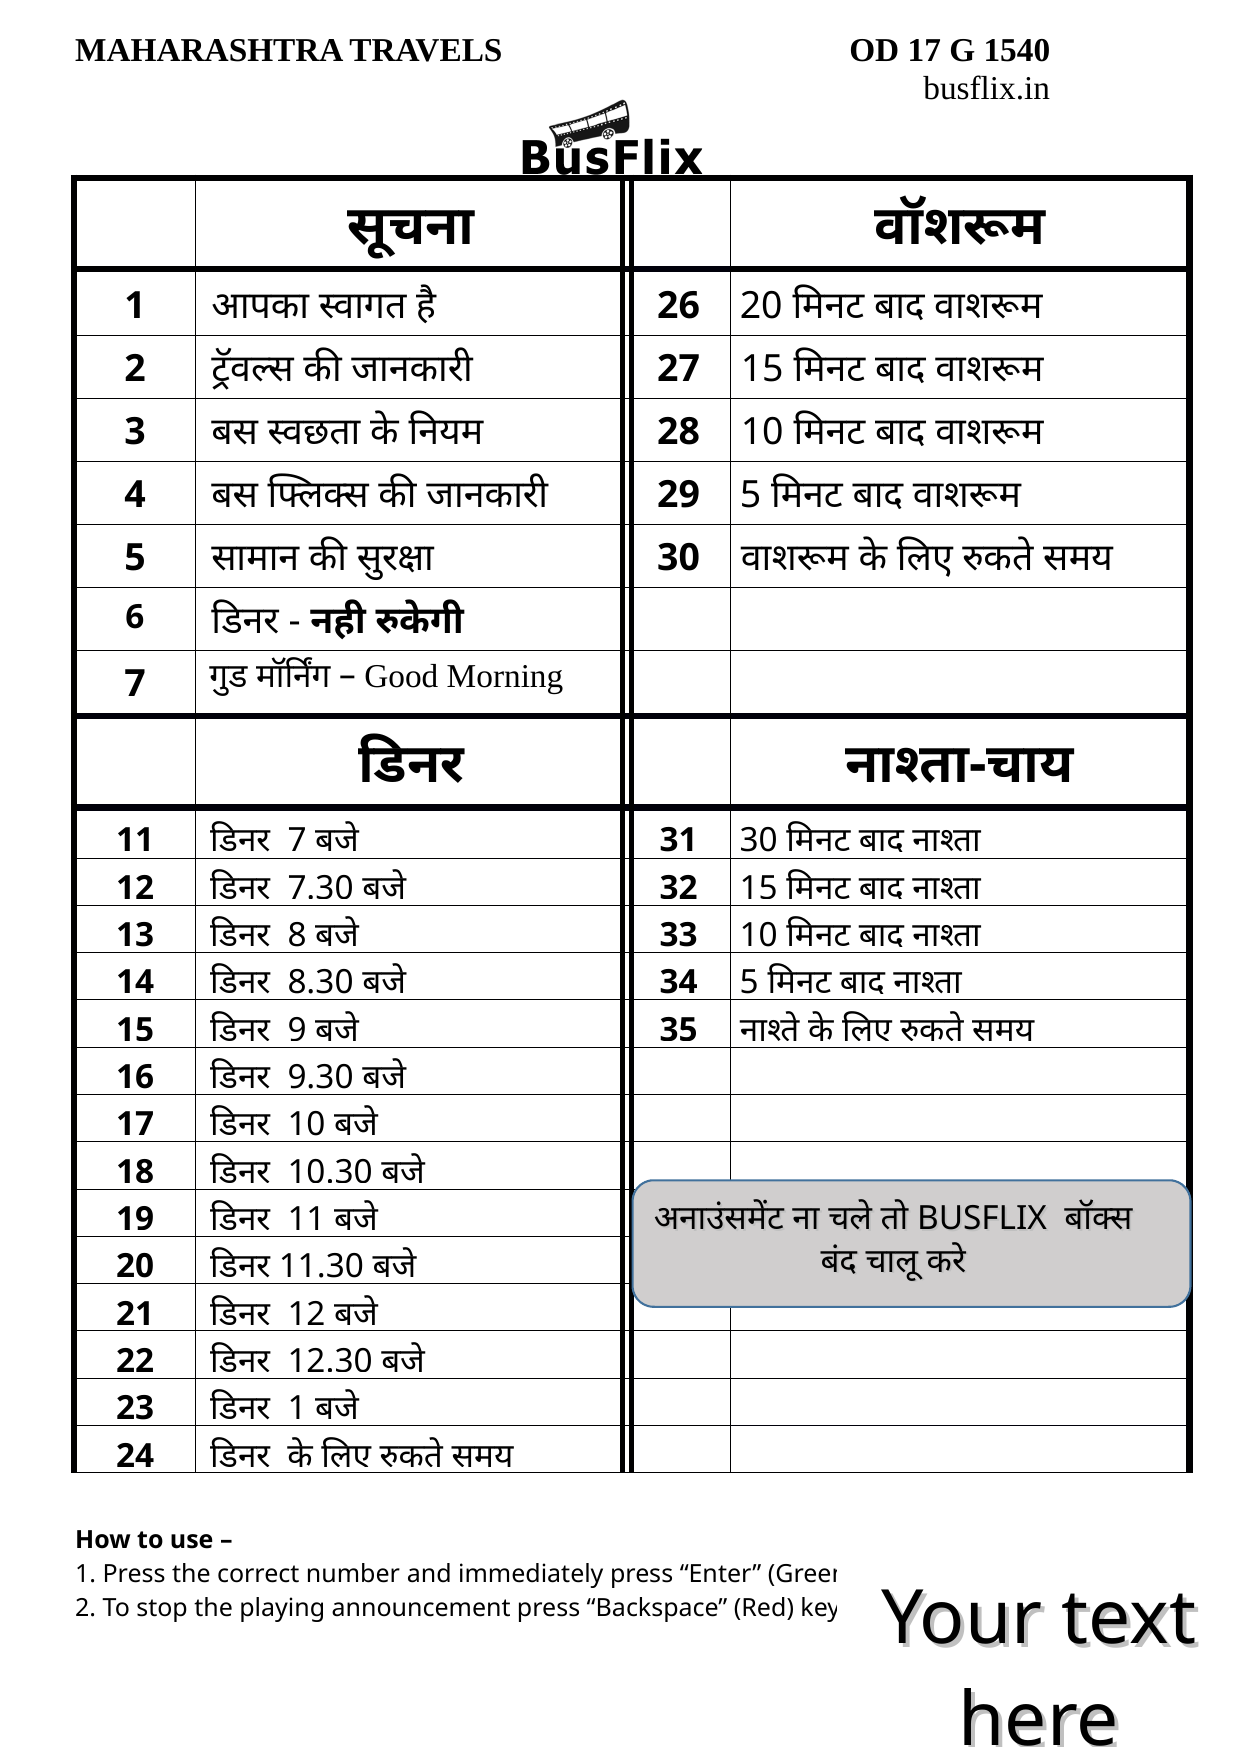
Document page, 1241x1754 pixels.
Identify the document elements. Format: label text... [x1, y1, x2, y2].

table_header [634, 181, 730, 266]
table_cell डिनर 8 बजे [196, 906, 620, 952]
table_cell [634, 588, 730, 650]
table_cell [634, 1095, 730, 1141]
table_cell गुड मॉर्निंग – Good Morning [196, 651, 620, 713]
table_cell 16 [77, 1048, 195, 1094]
table_cell [731, 1379, 1186, 1425]
table_cell नाश्ता-चाय [731, 719, 1186, 804]
table_cell [634, 1298, 730, 1330]
table_cell नाश्ते के लिए रुकते समय [731, 1000, 1186, 1047]
table_header वॉशरूम [731, 181, 1186, 266]
table_cell 1 [77, 272, 195, 335]
table_cell डिनर [196, 719, 620, 804]
table_cell डिनर 9 बजे [196, 1000, 620, 1047]
table_cell 5 मिनट बाद नाश्ता [731, 953, 1186, 999]
table_cell [731, 1142, 1186, 1185]
table_cell 14 [77, 953, 195, 999]
table_cell डिनर 10 बजे [196, 1095, 620, 1141]
table_cell डिनर 8.30 बजे [196, 953, 620, 999]
table_cell [634, 1048, 730, 1094]
table_cell बस स्वछता के नियम [196, 399, 620, 461]
table_cell डिनर - नही रुकेगी [196, 588, 620, 650]
table_cell 34 [634, 953, 730, 999]
table_cell 32 [634, 859, 730, 905]
table_cell [634, 1331, 730, 1378]
table_cell [77, 719, 195, 804]
table_cell [634, 1379, 730, 1425]
table_cell [634, 1142, 730, 1188]
table_cell 30 [634, 525, 730, 587]
text 2. To stop the playing announcement press “Backspace” (Red) key. [75, 1590, 837, 1624]
table_cell 17 [77, 1095, 195, 1141]
table_cell 23 [77, 1379, 195, 1425]
table_cell सामान की सुरक्षा [196, 525, 620, 587]
text How to use – [75, 1522, 1165, 1556]
table_cell 3 [77, 399, 195, 461]
table_cell 15 मिनट बाद वाशरूम [731, 336, 1186, 398]
table_cell 35 [634, 1000, 730, 1047]
table_cell [634, 651, 730, 713]
table_cell 10 मिनट बाद नाश्ता [731, 906, 1186, 952]
table_cell [634, 1426, 730, 1472]
table_cell [837, 1556, 1240, 1754]
table_cell डिनर 10.30 बजे [196, 1142, 620, 1188]
table_cell ट्रॅवल्स की जानकारी [196, 336, 620, 398]
table_cell 19 [77, 1190, 195, 1236]
table_cell 20 मिनट बाद वाशरूम [731, 272, 1186, 335]
table_cell डिनर 11 बजे [196, 1190, 620, 1236]
table_cell डिनर 12.30 बजे [196, 1331, 620, 1378]
table_cell [731, 1331, 1186, 1378]
table_cell 18 [77, 1142, 195, 1188]
table_cell डिनर के लिए रुकते समय [196, 1426, 620, 1472]
table_header [77, 181, 195, 266]
table_cell [731, 1095, 1186, 1141]
table_cell 15 [77, 1000, 195, 1047]
table_cell डिनर 7.30 बजे [196, 859, 620, 905]
table_header सूचना [196, 181, 620, 266]
table_cell [731, 1302, 1186, 1330]
table_cell 33 [634, 906, 730, 952]
table_cell 11 [77, 811, 195, 857]
table_cell 26 [634, 272, 730, 335]
table_cell [634, 719, 730, 804]
table_cell बस फ्लिक्स की जानकारी [196, 462, 620, 524]
table_cell [731, 1048, 1186, 1094]
table_cell 29 [634, 462, 730, 524]
table_cell [731, 1426, 1186, 1472]
table_cell 13 [77, 906, 195, 952]
table_cell डिनर 7 बजे [196, 811, 620, 857]
table_cell 15 मिनट बाद नाश्ता [731, 859, 1186, 905]
table_cell 5 [77, 525, 195, 587]
table_cell [731, 588, 1186, 650]
table_cell 21 [77, 1284, 195, 1330]
table_cell वाशरूम के लिए रुकते समय [731, 525, 1186, 587]
text 1. Press the correct number and immediately press “Enter” (Green) key on the keypad. [75, 1556, 837, 1590]
table_cell डिनर 1 बजे [196, 1379, 620, 1425]
table_cell 2 [77, 336, 195, 398]
table_cell 22 [77, 1331, 195, 1378]
table_cell आपका स्वागत है [196, 272, 620, 335]
table_cell 6 [77, 588, 195, 650]
table_cell 27 [634, 336, 730, 398]
table_cell 7 [77, 651, 195, 713]
table_cell 5 मिनट बाद वाशरूम [731, 462, 1186, 524]
table_cell 4 [77, 462, 195, 524]
table_cell 30 मिनट बाद नाश्ता [731, 811, 1186, 857]
table_cell 12 [77, 859, 195, 905]
table_cell 28 [634, 399, 730, 461]
table_cell 20 [77, 1237, 195, 1283]
table_cell डिनर 9.30 बजे [196, 1048, 620, 1094]
table_cell 10 मिनट बाद वाशरूम [731, 399, 1186, 461]
table_cell 31 [634, 811, 730, 857]
table_cell 24 [77, 1426, 195, 1472]
table_cell डिनर 12 बजे [196, 1284, 620, 1330]
table_cell डिनर 11.30 बजे [196, 1237, 620, 1283]
table_cell [731, 651, 1186, 713]
